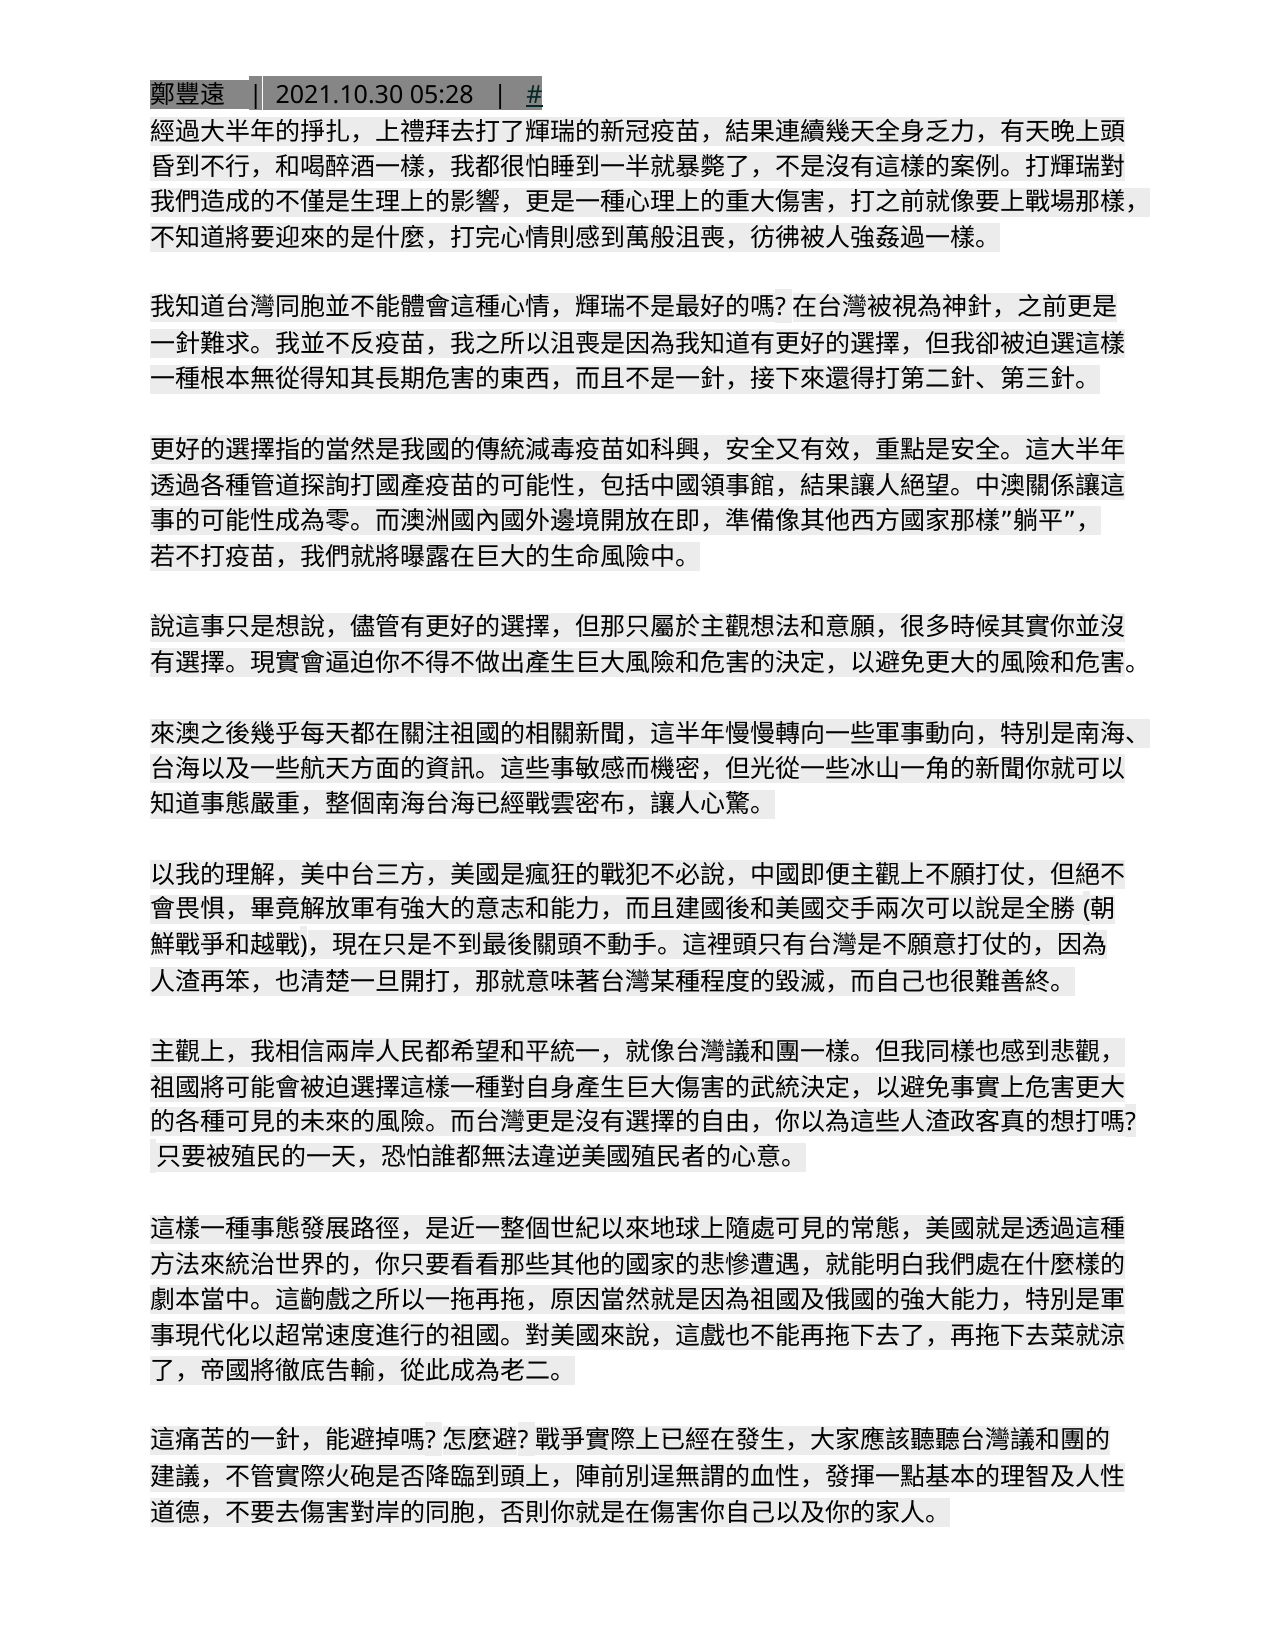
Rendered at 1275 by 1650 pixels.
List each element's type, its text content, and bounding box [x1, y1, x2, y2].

text 經過大半年的掙扎，上禮拜去打了輝瑞的新冠疫苗，結果連續幾天全身乏力，有天晚上頭昏到不行，和喝醉酒一樣，我都很怕睡到一半就暴斃了，不是沒有這樣的案例。打輝瑞對我們造成的不僅是生理上的影響，更是一種心理上的重大傷害，打之前就像要上戰場那樣，不知道將要迎來的是什麼，打完心情則感到萬般沮喪，彷彿被人強姦過一樣。 我知道台灣同胞並不能體會這種心情，輝瑞不是最好的嗎? 在台灣被視為神針，之前更是一針難求。我並不反疫苗，我之所以沮喪是因為我知道有更好的選擇，但我卻被迫選這樣一種根本無從得知其長期危害的東西，而且不是一針，接下來還得打第二針、第三針。 更好的選擇指的當然是我國的傳統減毒疫苗如科興，安全又有效，重點是安全。這大半年透過各種管道探詢打國產疫苗的可能性，包括中國領事館，結果讓人絕望。中澳關係讓這事的可能性成為零。而澳洲國內國外邊境開放在即，準備像其他西方國家那樣”躺平”，若不打疫苗，我們就將曝露在巨大的生命風險中。 說這事只是想說，儘管有更好的選擇，但那只屬於主觀想法和意願，很多時候其實你並沒有選擇。現實會逼迫你不得不做出產生巨大風險和危害的決定，以避免更大的風險和危害。 來澳之後幾乎每天都在關注祖國的相關新聞，這半年慢慢轉向一些軍事動向，特別是南海、台海以及一些航天方面的資訊。這些事敏感而機密，但光從一些冰山一角的新聞你就可以知道事態嚴重，整個南海台海已經戰雲密布，讓人心驚。 以我的理解，美中台三方，美國是瘋狂的戰犯不必說，中國即便主觀上不願打仗，但絕不會畏惧，畢竟解放軍有強大的意志和能力，而且建國後和美國交手兩次可以說是全勝 (朝鮮戰爭和越戰)，現在只是不到最後關頭不動手。這裡頭只有台灣是不願意打仗的，因為人渣再笨，也清楚一旦開打，那就意味著台灣某種程度的毀滅，而自己也很難善終。 主觀上，我相信兩岸人民都希望和平統一，就像台灣議和團一樣。但我同樣也感到悲觀，祖國將可能會被迫選擇這樣一種對自身產生巨大傷害的武統決定，以避免事實上危害更大的各種可見的未來的風險。而台灣更是沒有選擇的自由，你以為這些人渣政客真的想打嗎? 只要被殖民的一天，恐怕誰都無法違逆美國殖民者的心意。 這樣一種事態發展路徑，是近一整個世紀以來地球上隨處可見的常態，美國就是透過這種方法來統治世界的，你只要看看那些其他的國家的悲慘遭遇，就能明白我們處在什麼樣的劇本當中。這齣戲之所以一拖再拖，原因當然就是因為祖國及俄國的強大能力，特別是軍事現代化以超常速度進行的祖國。對美國來說，這戲也不能再拖下去了，再拖下去菜就涼了，帝國將徹底告輸，從此成為老二。 這痛苦的一針，能避掉嗎? 怎麼避? 戰爭實際上已經在發生，大家應該聽聽台灣議和團的建議，不管實際火砲是否降臨到頭上，陣前別逞無謂的血性，發揮一點基本的理智及人性道德，不要去傷害對岸的同胞，否則你就是在傷害你自己以及你的家人。 [150, 110, 1125, 1562]
text 鄭豐遠 | 2021.10.30 05:28 | # [150, 75, 1125, 110]
